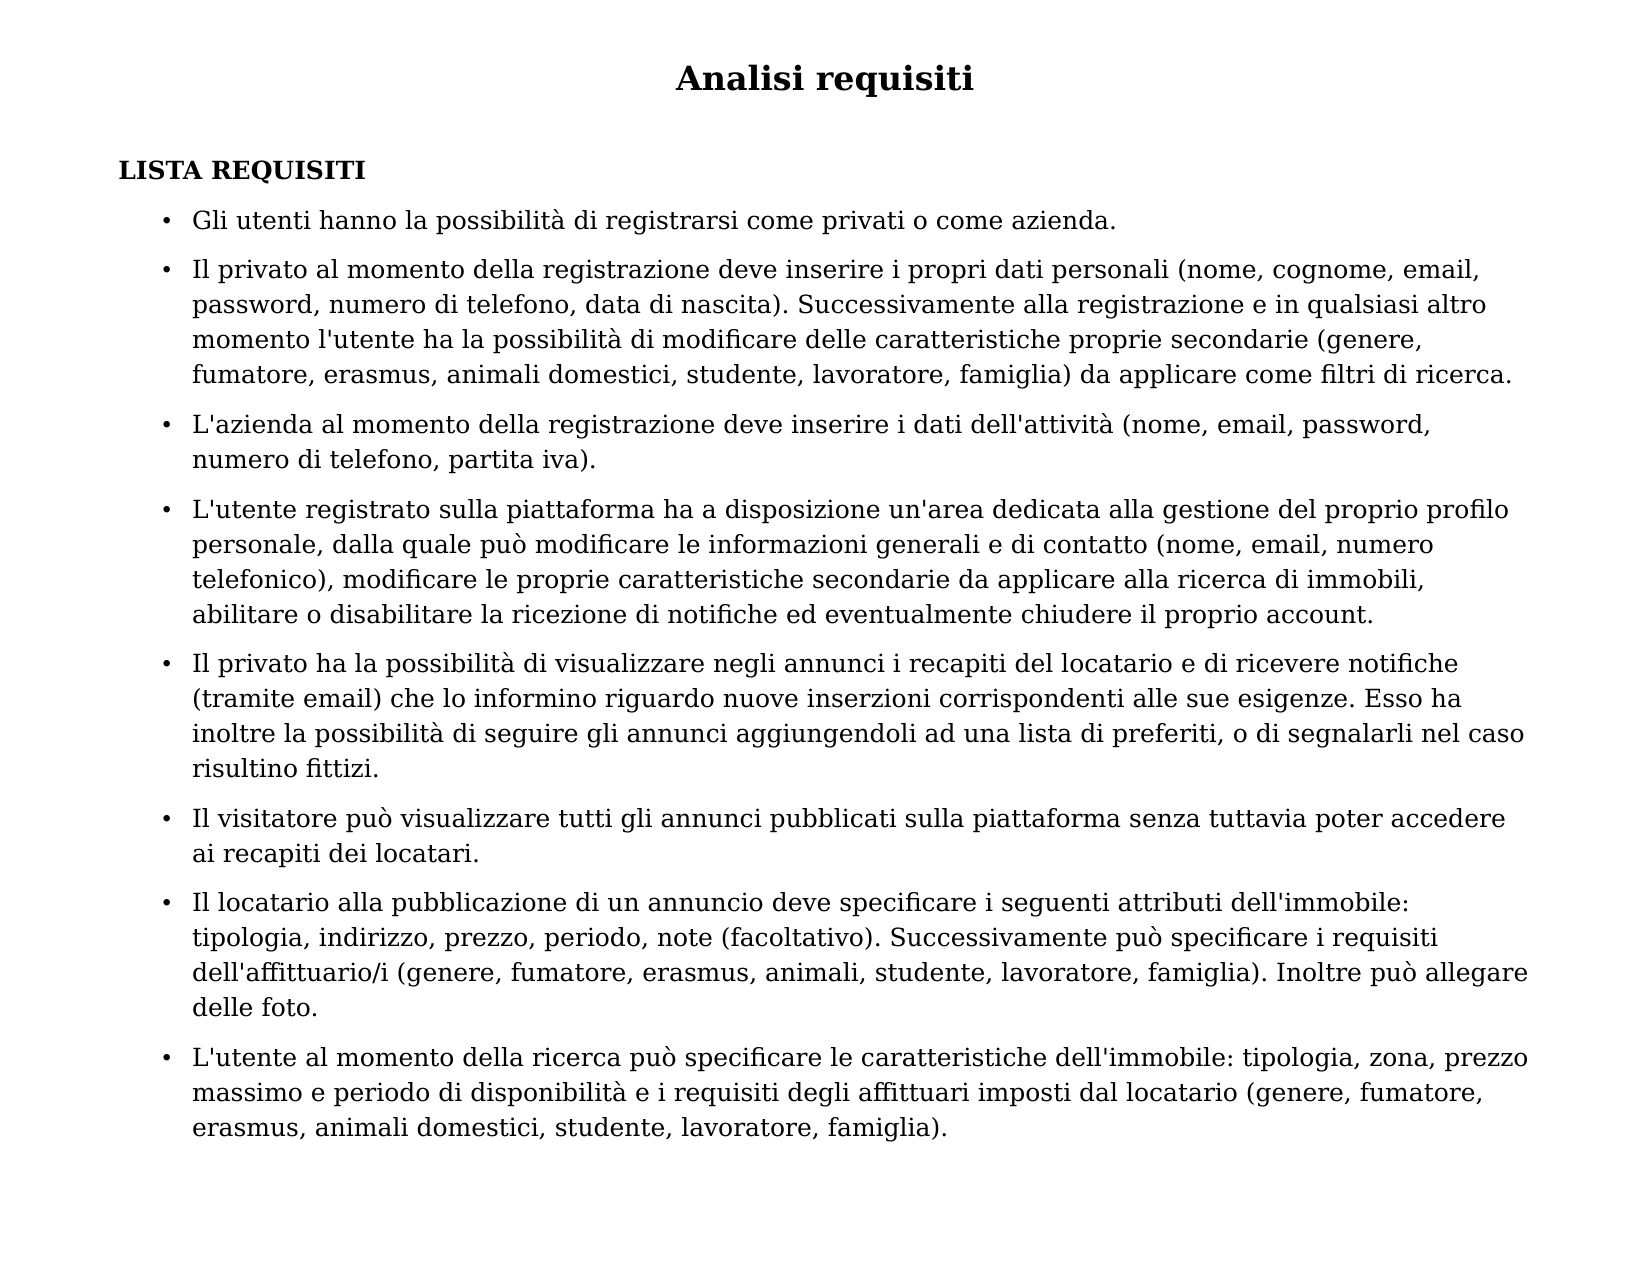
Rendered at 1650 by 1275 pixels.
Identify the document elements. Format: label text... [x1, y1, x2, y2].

list L'utente registrato sulla piattaforma ha a disposizione un'area dedicata alla gestione del proprio profilo personale, dalla quale può modificare le informazioni generali e di contatto (nome, email, numero telefonico), modificare le proprie caratteristiche secondarie da applicare alla ricerca di immobili, abilitare o disabilitare la ricezione di notifiche ed eventualmente chiudere il proprio account. [162, 495, 1532, 629]
list Il locatario alla pubblicazione di un annuncio deve specificare i seguenti attributi dell'immobile: tipologia, indirizzo, prezzo, periodo, note (facoltativo). Successivamente può specificare i requisiti dell'affittuario/i (genere, fumatore, erasmus, animali, studente, lavoratore, famiglia). Inoltre può allegare delle foto. [162, 889, 1532, 1023]
text LISTA REQUISITI [118, 156, 1532, 186]
list L'azienda al momento della registrazione deve inserire i dati dell'attività (nome, email, password, numero di telefono, partita iva). [162, 410, 1532, 474]
list Il privato ha la possibilità di visualizzare negli annunci i recapiti del locatario e di ricevere notifiche (tramite email) che lo informino riguardo nuove inserzioni corrispondenti alle sue esigenze. Esso ha inoltre la possibilità di seguire gli annunci aggiungendoli ad una lista di preferiti, o di segnalarli nel caso risultino fittizi. [162, 649, 1532, 784]
list Il privato al momento della registrazione deve inserire i propri dati personali (nome, cognome, email, password, numero di telefono, data di nascita). Successivamente alla registrazione e in qualsiasi altro momento l'utente ha la possibilità di modificare delle caratteristiche proprie secondarie (genere, fumatore, erasmus, animali domestici, studente, lavoratore, famiglia) da applicare come filtri di ricerca. [162, 256, 1532, 390]
list Il visitatore può visualizzare tutti gli annunci pubblicati sulla piattaforma senza tuttavia poter accedere ai recapiti dei locatari. [162, 804, 1532, 868]
text Analisi requisiti [118, 59, 1532, 98]
list Gli utenti hanno la possibilità di registrarsi come privati o come azienda. [162, 206, 1532, 235]
list L'utente al momento della ricerca può specificare le caratteristiche dell'immobile: tipologia, zona, prezzo massimo e periodo di disponibilità e i requisiti degli affittuari imposti dal locatario (genere, fumatore, erasmus, animali domestici, studente, lavoratore, famiglia). [162, 1043, 1532, 1142]
